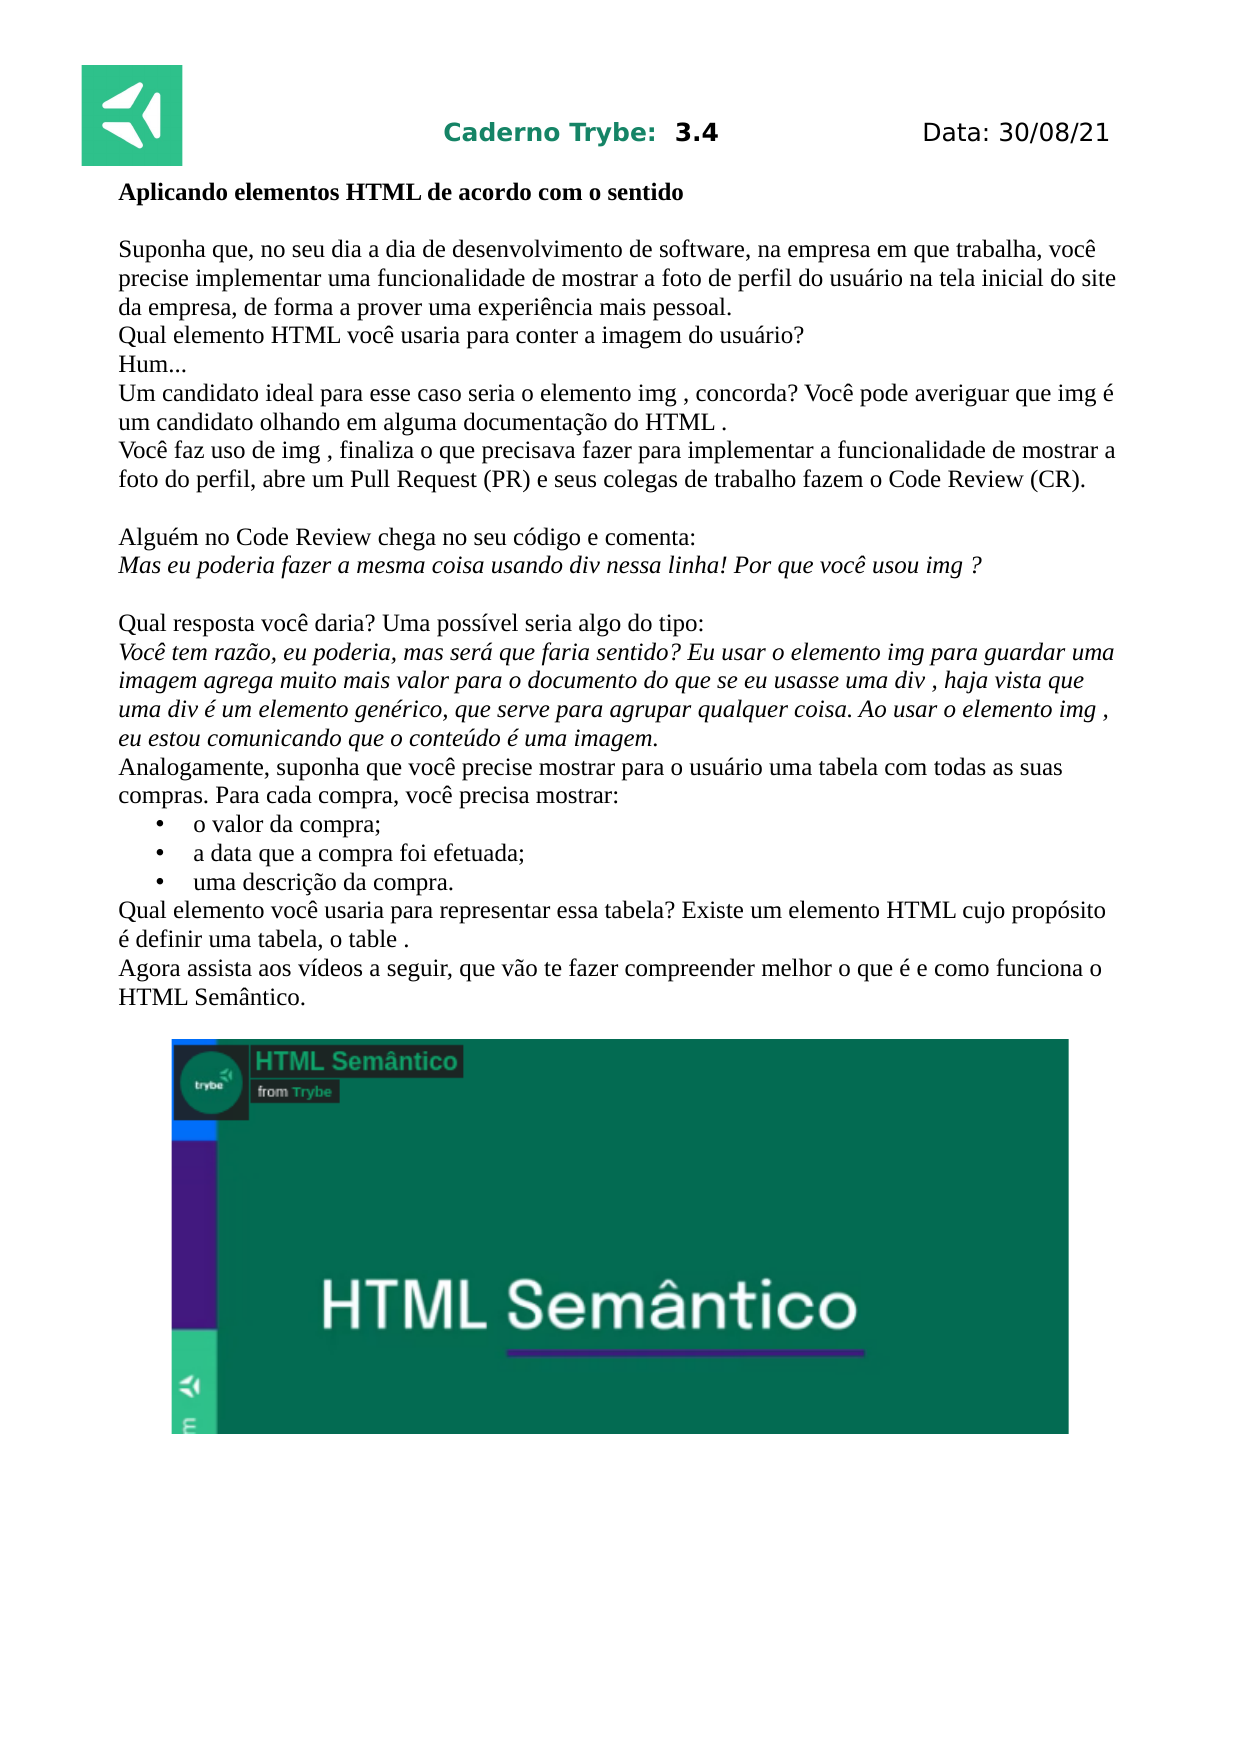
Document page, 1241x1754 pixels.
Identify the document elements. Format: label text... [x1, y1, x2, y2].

list o valor da compra; [156, 809, 1122, 838]
text Qual resposta você daria? Uma possível seria algo do tipo: [118, 608, 1122, 637]
text Suponha que, no seu dia a dia de desenvolvimento de software, na empresa em que trabalha, você precise implementar uma funcionalidade de mostrar a foto de perfil do usuário na tela inicial do site da empresa, de forma a prover uma experiência mais pessoal. [118, 234, 1122, 321]
text Analogamente, suponha que você precise mostrar para o usuário uma tabela com todas as suas compras. Para cada compra, você precisa mostrar: [118, 752, 1122, 809]
text Hum... 🤔 [118, 349, 1122, 378]
picture [81, 65, 183, 166]
text Agora assista aos vídeos a seguir, que vão te fazer compreender melhor o que é e como funciona o HTML Semântico. [118, 953, 1122, 1011]
text Você faz uso de img , finaliza o que precisava fazer para implementar a funcionalidade de mostrar a foto do perfil, abre um Pull Request (PR) e seus colegas de trabalho fazem o Code Review (CR). [118, 436, 1122, 493]
text Um candidato ideal para esse caso seria o elemento img , concorda? Você pode averiguar que img é um candidato olhando em alguma documentação do HTML . [118, 378, 1122, 436]
list uma descrição da compra. [156, 867, 1122, 896]
text Mas eu poderia fazer a mesma coisa usando div nessa linha! Por que você usou img ? [118, 551, 1122, 579]
text Aplicando elementos HTML de acordo com o sentido [118, 177, 1122, 206]
text Alguém no Code Review chega no seu código e comenta: [118, 522, 1122, 551]
text Você tem razão, eu poderia, mas será que faria sentido? Eu usar o elemento img para guardar uma imagem agrega muito mais valor para o documento do que se eu usasse uma div , haja vista que uma div é um elemento genérico, que serve para agrupar qualquer coisa. Ao usar o elemento img , eu estou comunicando que o conteúdo é uma imagem. [118, 637, 1122, 752]
text Qual elemento você usaria para representar essa tabela? Existe um elemento HTML cujo propósito é definir uma tabela, o table . [118, 896, 1122, 953]
text Qual elemento HTML você usaria para conter a imagem do usuário? [118, 321, 1122, 349]
list a data que a compra foi efetuada; [156, 838, 1122, 867]
picture [171, 1039, 1069, 1434]
